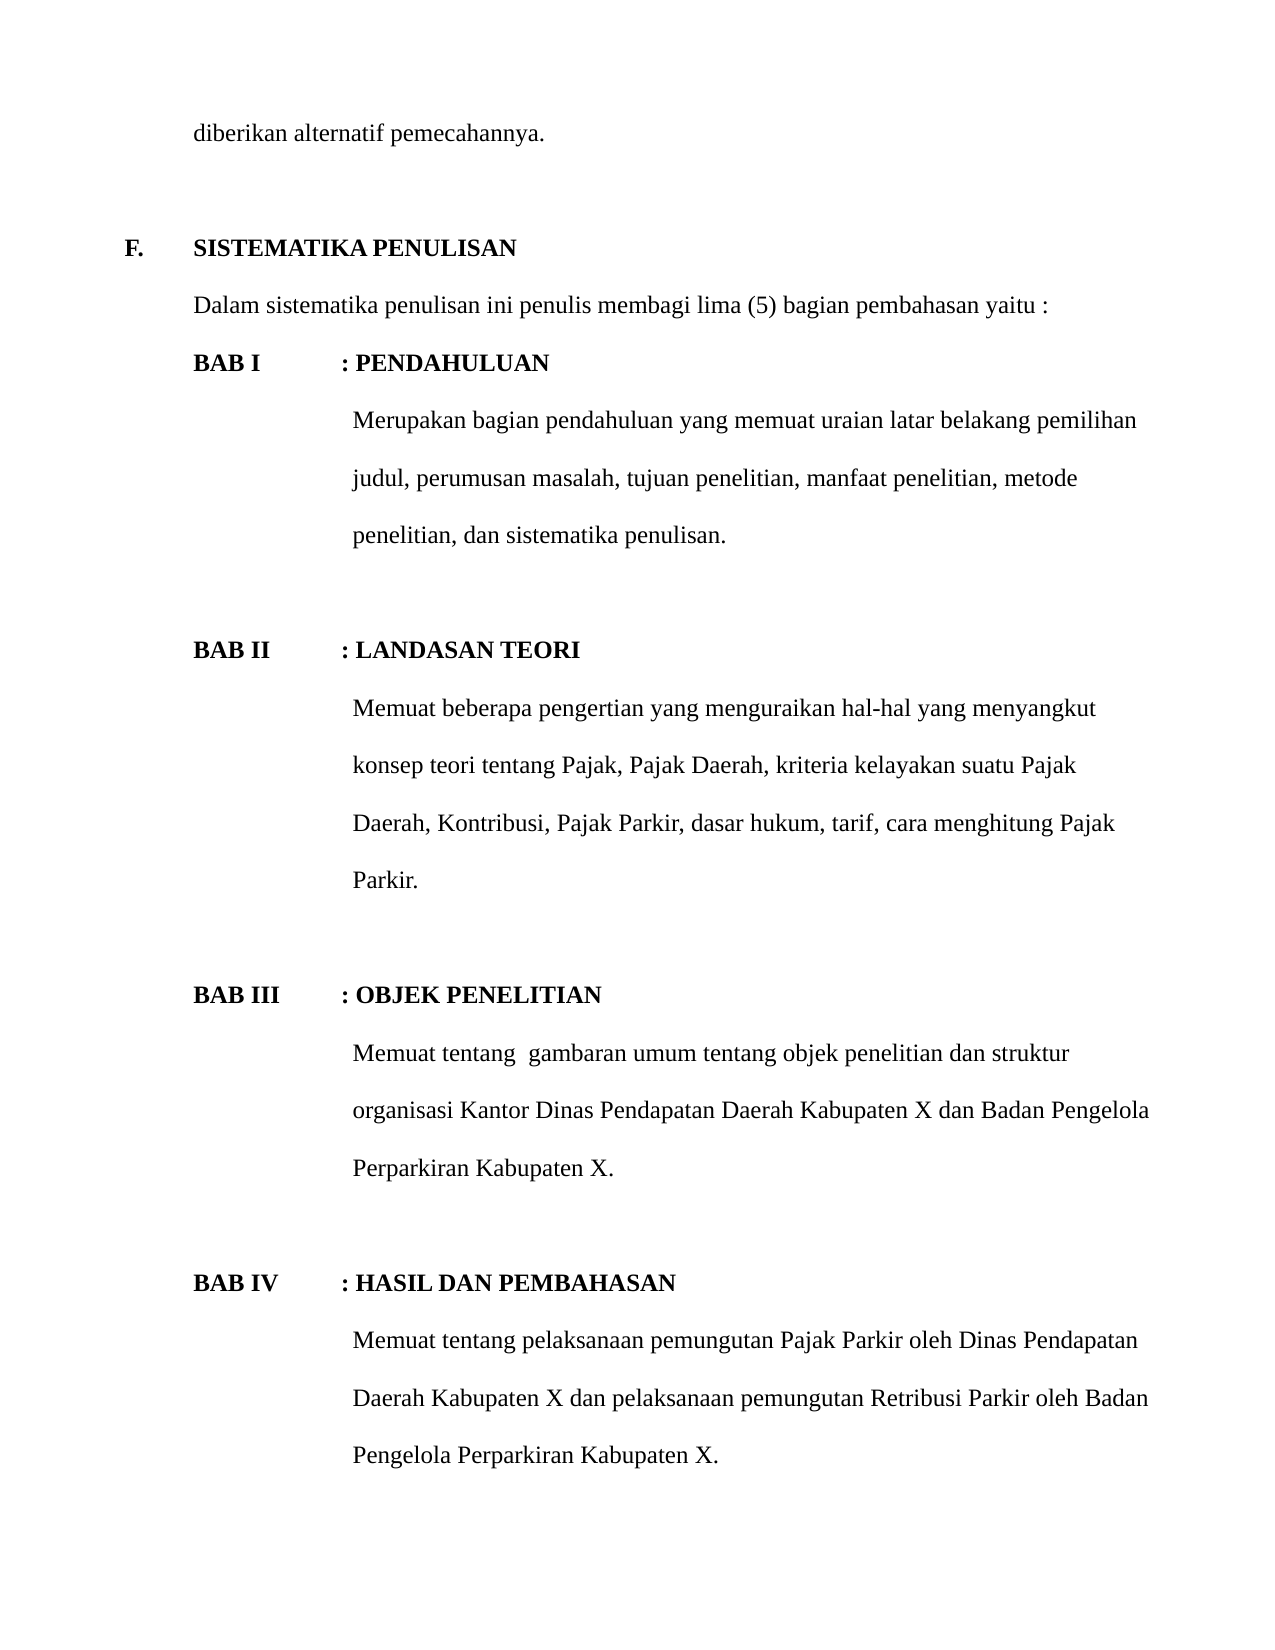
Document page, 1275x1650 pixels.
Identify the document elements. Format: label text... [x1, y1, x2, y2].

list SISTEMATIKA PENULISAN [118, 233, 1157, 262]
list diberikan alternatif pemecahannya. [156, 118, 1157, 147]
text BAB II : LANDASAN TEORI [193, 636, 1157, 664]
text Dalam sistematika penulisan ini penulis membagi lima (5) bagian pembahasan yaitu : [118, 291, 1157, 319]
text BAB IV : HASIL DAN PEMBAHASAN [193, 1268, 1157, 1297]
text Merupakan bagian pendahuluan yang memuat uraian latar belakang pemilihan judul, perumusan masalah, tujuan penelitian, manfaat penelitian, metode penelitian, dan sistematika penulisan. [352, 406, 1157, 549]
text BAB III : OBJEK PENELITIAN [193, 981, 1157, 1009]
text Memuat beberapa pengertian yang menguraikan hal-hal yang menyangkut konsep teori tentang Pajak, Pajak Daerah, kriteria kelayakan suatu Pajak Daerah, Kontribusi, Pajak Parkir, dasar hukum, tarif, cara menghitung Pajak Parkir. [352, 693, 1157, 894]
text Memuat tentang gambaran umum tentang objek penelitian dan struktur organisasi Kantor Dinas Pendapatan Daerah Kabupaten X dan Badan Pengelola Perparkiran Kabupaten X. [352, 1038, 1157, 1182]
text Memuat tentang pelaksanaan pemungutan Pajak Parkir oleh Dinas Pendapatan Daerah Kabupaten X dan pelaksanaan pemungutan Retribusi Parkir oleh Badan Pengelola Perparkiran Kabupaten X. [352, 1326, 1157, 1469]
text BAB I : PENDAHULUAN [193, 348, 1157, 377]
